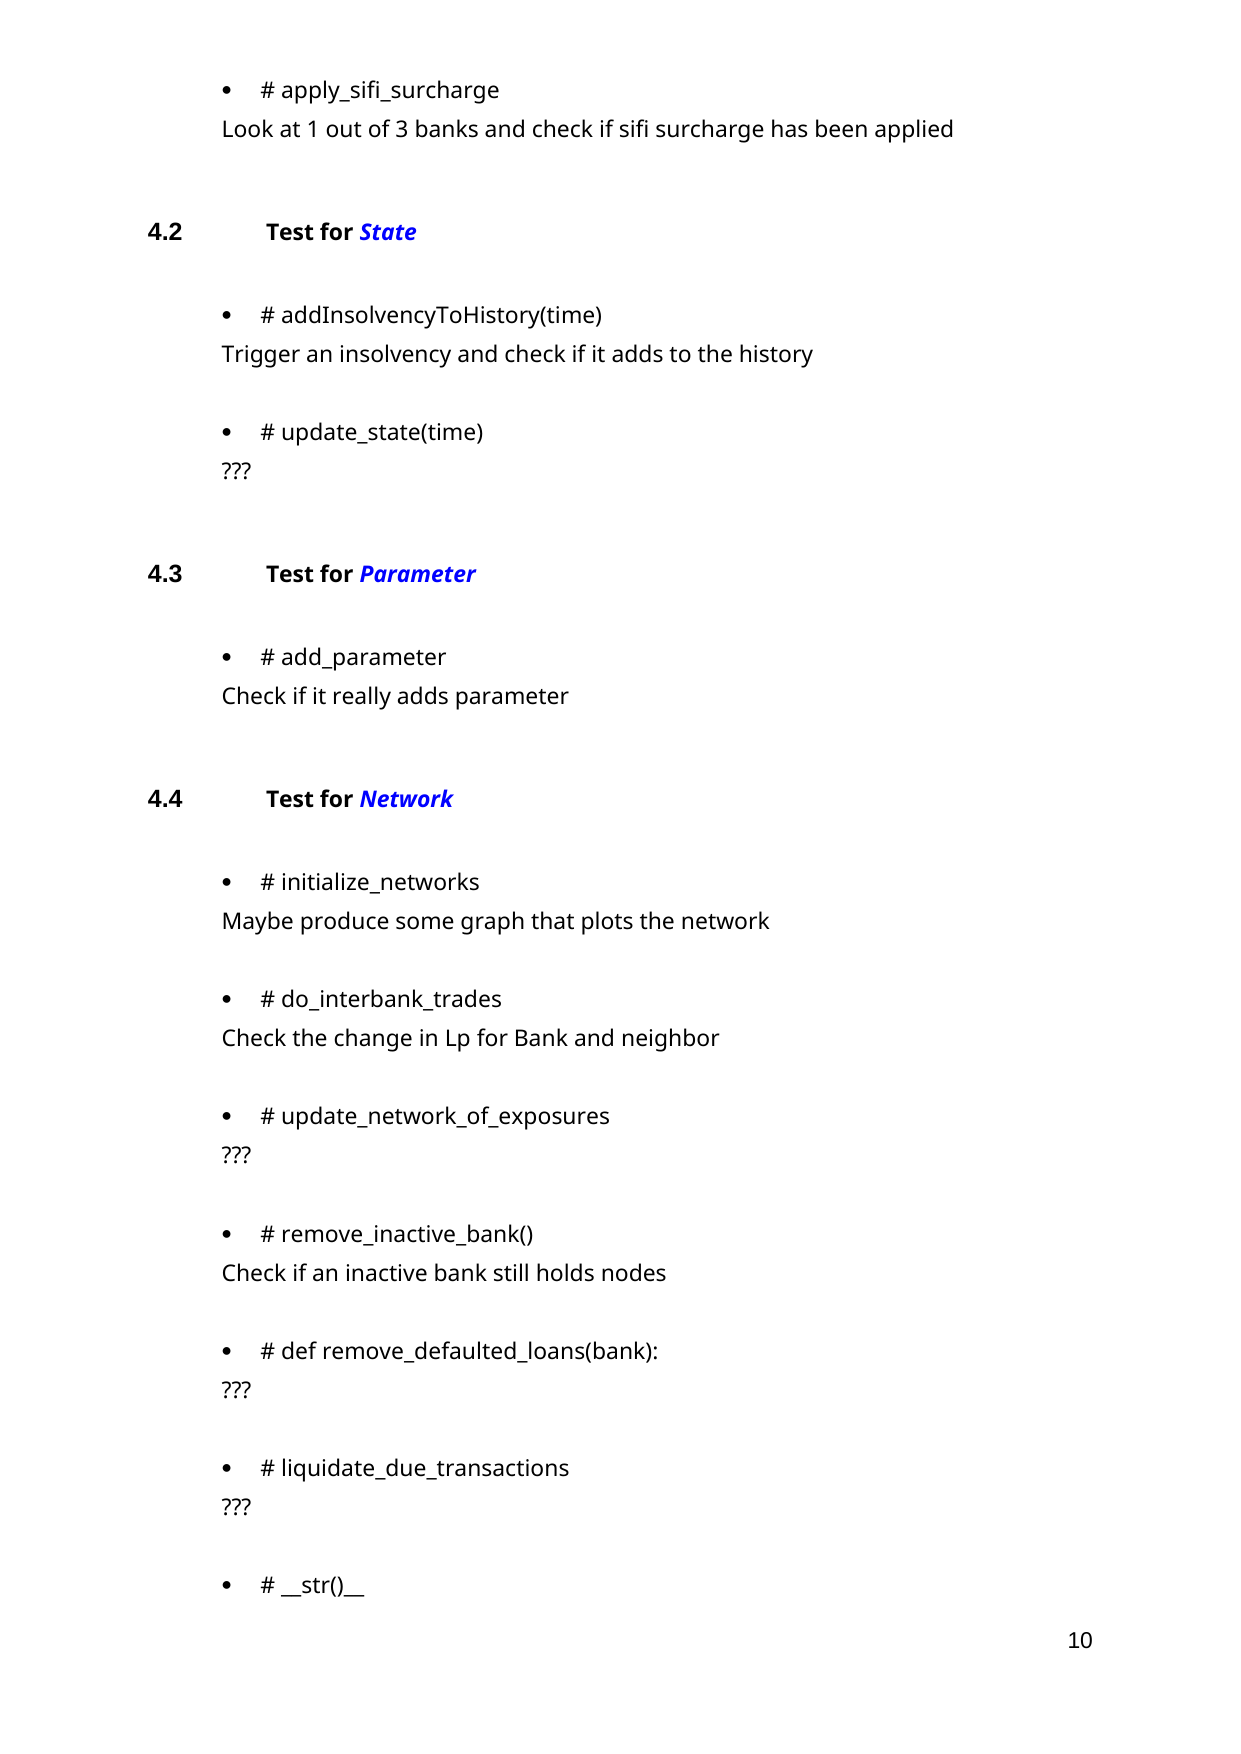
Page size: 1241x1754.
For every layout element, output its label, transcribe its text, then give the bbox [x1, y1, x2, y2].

subtitle Test for Network [148, 783, 1093, 814]
list # do_interbank_trades [223, 983, 1093, 1014]
list # __str()__ [223, 1569, 1093, 1600]
subtitle Test for State [148, 216, 1093, 247]
text ??? [221, 1374, 1093, 1405]
list # apply_sifi_surcharge [223, 74, 1093, 105]
list # liquidate_due_transactions [223, 1452, 1093, 1483]
list # def remove_defaulted_loans(bank): [223, 1335, 1093, 1366]
list # add_parameter [223, 641, 1093, 672]
text Check if it really adds parameter [221, 680, 1093, 711]
list # remove_inactive_bank() [223, 1217, 1093, 1249]
text Trigger an insolvency and check if it adds to the history [221, 338, 1093, 369]
text ??? [221, 455, 1093, 486]
list # update_network_of_exposures [223, 1100, 1093, 1132]
list # initialize_networks [223, 866, 1093, 897]
list # addInsolvencyToHistory(time) [223, 299, 1093, 330]
text ??? [221, 1491, 1093, 1522]
subtitle Test for Parameter [148, 558, 1093, 589]
text Check if an inactive bank still holds nodes [221, 1257, 1093, 1288]
text Maybe produce some graph that plots the network [221, 905, 1093, 936]
list # update_state(time) [223, 416, 1093, 447]
text Look at 1 out of 3 banks and check if sifi surcharge has been applied [221, 113, 1093, 144]
text Check the change in Lp for Bank and neighbor [221, 1022, 1093, 1053]
text ??? [221, 1139, 1093, 1171]
